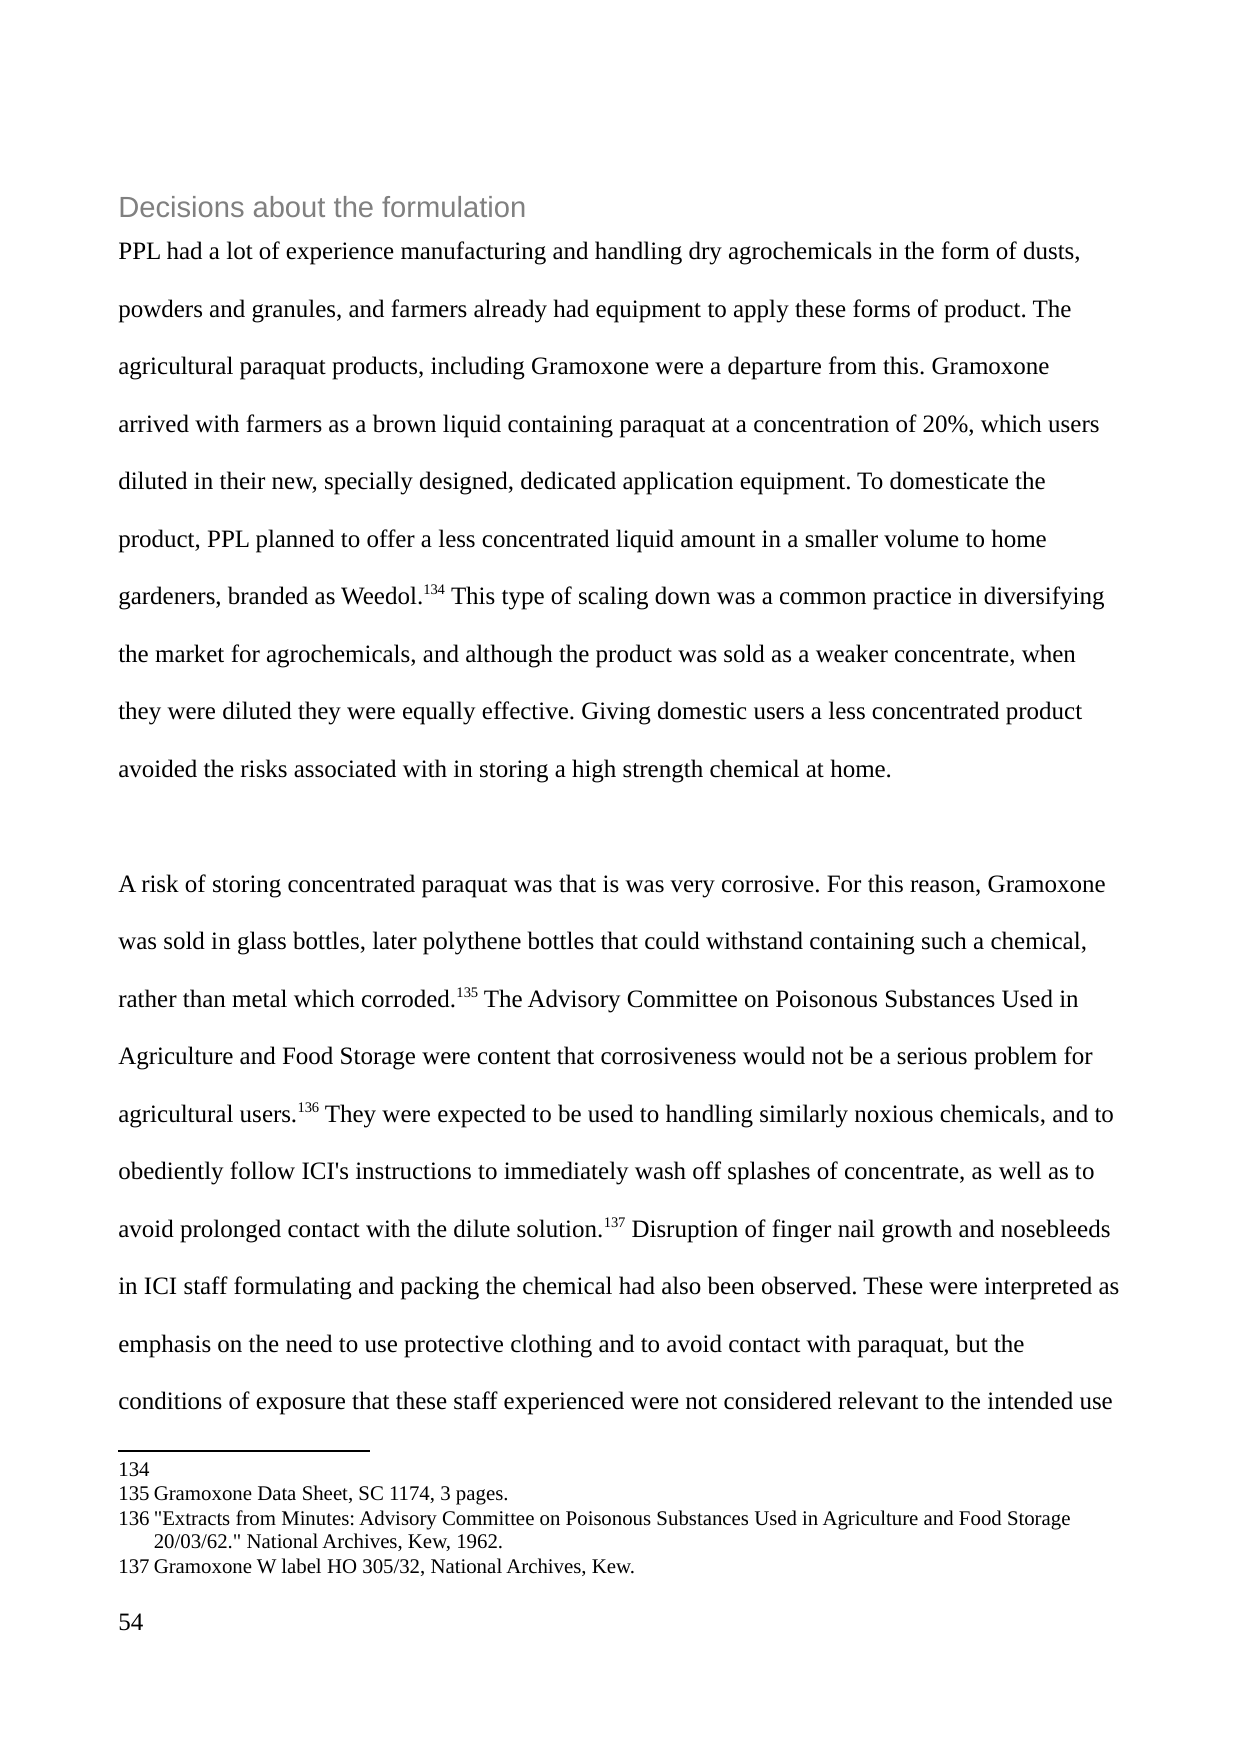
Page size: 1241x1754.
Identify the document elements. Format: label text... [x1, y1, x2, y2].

text A risk of storing concentrated paraquat was that is was very corrosive. For this reason, Gramoxone was sold in glass bottles, later polythene bottles that could withstand containing such a chemical, rather than metal which corroded. The Advisory Committee on Poisonous Substances Used in Agriculture and Food Storage were content that corrosiveness would not be a serious problem for agricultural users. They were expected to be used to handling similarly noxious chemicals, and to obediently follow ICI's instructions to immediately wash off splashes of concentrate, as well as to avoid prolonged contact with the dilute solution. Disruption of finger nail growth and nosebleeds in ICI staff formulating and packing the chemical had also been observed. These were interpreted as emphasis on the need to use protective clothing and to avoid contact with paraquat, but the conditions of exposure that these staff experienced were not considered relevant to the intended use [118, 869, 1122, 1415]
text PPL had a lot of experience manufacturing and handling dry agrochemicals in the form of dusts, powders and granules, and farmers already had equipment to apply these forms of product. The agricultural paraquat products, including Gramoxone were a departure from this. Gramoxone arrived with farmers as a brown liquid containing paraquat at a concentration of 20%, which users diluted in their new, specially designed, dedicated application equipment. To domesticate the product, PPL planned to offer a less concentrated liquid amount in a smaller volume to home gardeners, branded as Weedol. This type of scaling down was a common practice in diversifying the market for agrochemicals, and although the product was sold as a weaker concentrate, when they were diluted they were equally effective. Giving domestic users a less concentrated product avoided the risks associated with in storing a high strength chemical at home. [118, 236, 1122, 782]
text "Extracts from Minutes: Advisory Committee on Poisonous Substances Used in Agriculture and Food Storage 20/03/62." National Archives, Kew, 1962. [118, 1505, 1122, 1553]
subtitle Decisions about the formulation [118, 190, 1122, 224]
text Gramoxone Data Sheet, SC 1174, 3 pages. [118, 1481, 1122, 1505]
text Gramoxone W label HO 305/32, National Archives, Kew. [118, 1553, 1122, 1578]
